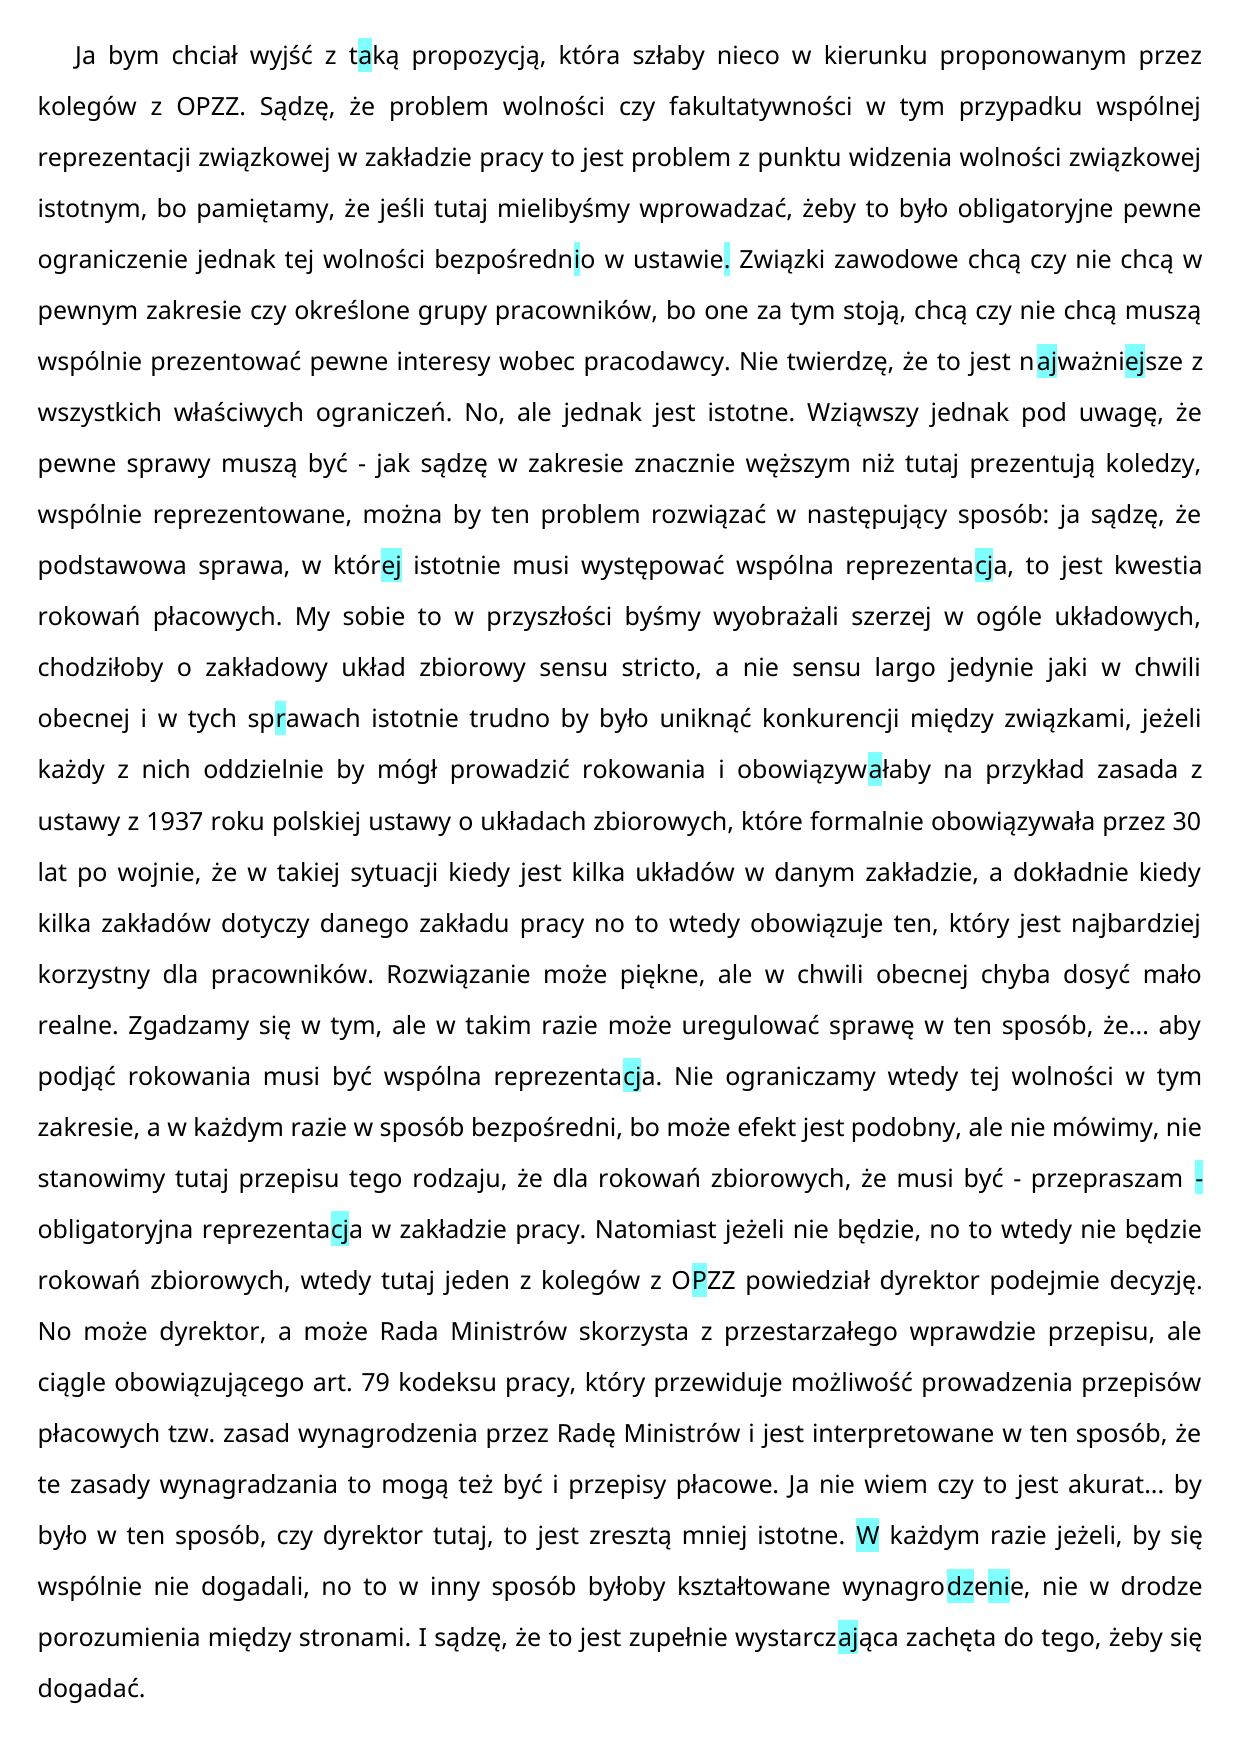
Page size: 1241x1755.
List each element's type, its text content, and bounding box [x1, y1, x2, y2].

text Ja bym chciał wyjść z taką propozycją, która szłaby nieco w kierunku proponowanym przez kolegów z OPZZ. Sądzę, że problem wolności czy fakultatywności w tym przypadku wspólnej reprezentacji związkowej w zakładzie pracy to jest problem z punktu widzenia wolności związkowej istotnym, bo pamiętamy, że jeśli tutaj mielibyśmy wprowadzać, żeby to było obligatoryjne pewne ograniczenie jednak tej wolności bezpośrednio w ustawie. Związki zawodowe chcą czy nie chcą w pewnym zakresie czy określone grupy pracowników, bo one za tym stoją, chcą czy nie chcą muszą wspólnie prezentować pewne interesy wobec pracodawcy. Nie twierdzę, że to jest najważniejsze z wszystkich właściwych ograniczeń. No, ale jednak jest istotne. Wziąwszy jednak pod uwagę, że pewne sprawy muszą być - jak sądzę w zakresie znacznie węższym niż tutaj prezentują koledzy, wspólnie reprezentowane, można by ten problem rozwiązać w następujący sposób: ja sądzę, że podstawowa sprawa, w której istotnie musi występować wspólna reprezentacja, to jest kwestia rokowań płacowych. My sobie to w przyszłości byśmy wyobrażali szerzej w ogóle układowych, chodziłoby o zakładowy układ zbiorowy sensu stricto, a nie sensu largo jedynie jaki w chwili obecnej i w tych sprawach istotnie trudno by było uniknąć konkurencji między związkami, jeżeli każdy z nich oddzielnie by mógł prowadzić rokowania i obowiązywałaby na przykład zasada z ustawy z 1937 roku polskiej ustawy o układach zbiorowych, które formalnie obowiązywała przez 30 lat po wojnie, że w takiej sytuacji kiedy jest kilka układów w danym zakładzie, a dokładnie kiedy kilka zakładów dotyczy danego zakładu pracy no to wtedy obowiązuje ten, który jest najbardziej korzystny dla pracowników. Rozwiązanie może piękne, ale w chwili obecnej chyba dosyć mało realne. Zgadzamy się w tym, ale w takim razie może uregulować sprawę w ten sposób, że... aby podjąć rokowania musi być wspólna reprezentacja. Nie ograniczamy wtedy tej wolności w tym zakresie, a w każdym razie w sposób bezpośredni, bo może efekt jest podobny, ale nie mówimy, nie stanowimy tutaj przepisu tego rodzaju, że dla rokowań zbiorowych, że musi być - przepraszam - obligatoryjna reprezentacja w zakładzie pracy. Natomiast jeżeli nie będzie, no to wtedy nie będzie rokowań zbiorowych, wtedy tutaj jeden z kolegów z OPZZ powiedział dyrektor podejmie decyzję. No może dyrektor, a może Rada Ministrów skorzysta z przestarzałego wprawdzie przepisu, ale ciągle obowiązującego art. 79 kodeksu pracy, który przewiduje możliwość prowadzenia przepisów płacowych tzw. zasad wynagrodzenia przez Radę Ministrów i jest interpretowane w ten sposób, że te zasady wynagradzania to mogą też być i przepisy płacowe. Ja nie wiem czy to jest akurat... by było w ten sposób, czy dyrektor tutaj, to jest zresztą mniej istotne. W każdym razie jeżeli, by się wspólnie nie dogadali, no to w inny sposób byłoby kształtowane wynagrodzenie, nie w drodze porozumienia między stronami. I sądzę, że to jest zupełnie wystarczająca zachęta do tego, żeby się dogadać. [37, 37, 1203, 1705]
